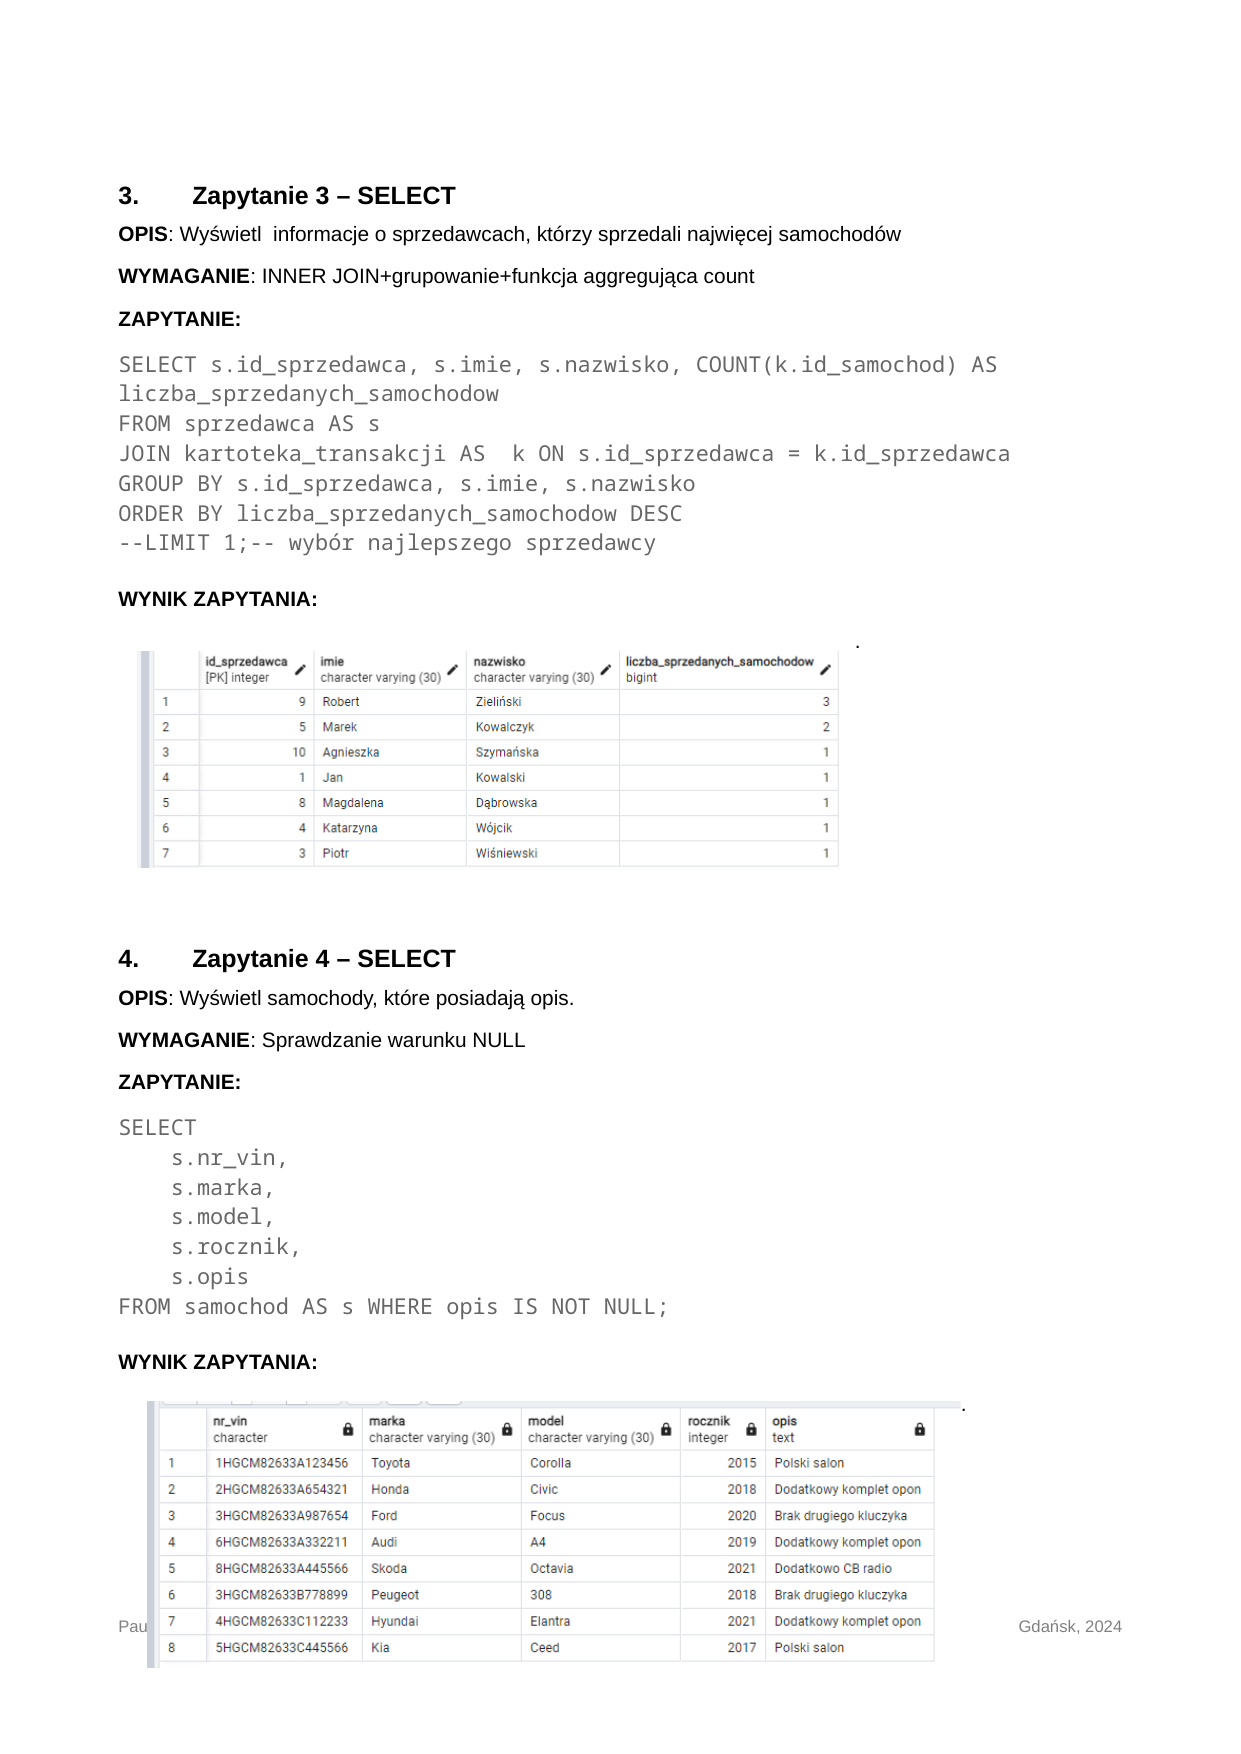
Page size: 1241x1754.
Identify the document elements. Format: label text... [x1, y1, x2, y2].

text s.rocznik, [118, 1231, 1122, 1261]
subtitle Zapytanie 4 – SELECT [118, 944, 1122, 973]
text ZAPYTANIE: [118, 1070, 1122, 1094]
text SELECT s.id_sprzedawca, s.imie, s.nazwisko, COUNT(k.id_samochod) AS liczba_sprzedanych_samochodow FROM sprzedawca AS s JOIN kartoteka_transakcji AS k ON s.id_sprzedawca = k.id_sprzedawca GROUP BY s.id_sprzedawca, s.imie, s.nazwisko ORDER BY liczba_sprzedanych_samochodow DESC --LIMIT 1;-- wybór najlepszego sprzedawcy [118, 348, 1122, 557]
text s.marka, [118, 1171, 1122, 1201]
picture [118, 651, 855, 868]
text OPIS: Wyświetl informacje o sprzedawcach, którzy sprzedali najwięcej samochodów [118, 222, 1122, 246]
text ZAPYTANIE: [118, 306, 1122, 330]
text SELECT [118, 1112, 1122, 1142]
text FROM samochod AS s WHERE opis IS NOT NULL; [118, 1291, 1122, 1320]
text . [118, 1392, 1122, 1416]
picture [147, 1401, 961, 1668]
text WYNIK ZAPYTANIA: [118, 587, 1122, 611]
text s.nr_vin, [118, 1142, 1122, 1171]
text . [118, 629, 1122, 653]
text WYMAGANIE: Sprawdzanie warunku NULL [118, 1028, 1122, 1052]
text WYNIK ZAPYTANIA: [118, 1350, 1122, 1374]
text s.opis [118, 1261, 1122, 1291]
text s.model, [118, 1201, 1122, 1231]
text OPIS: Wyświetl samochody, które posiadają opis. [118, 986, 1122, 1009]
text WYMAGANIE: INNER JOIN+grupowanie+funkcja aggregująca count [118, 264, 1122, 288]
subtitle Zapytanie 3 – SELECT [118, 181, 1122, 210]
